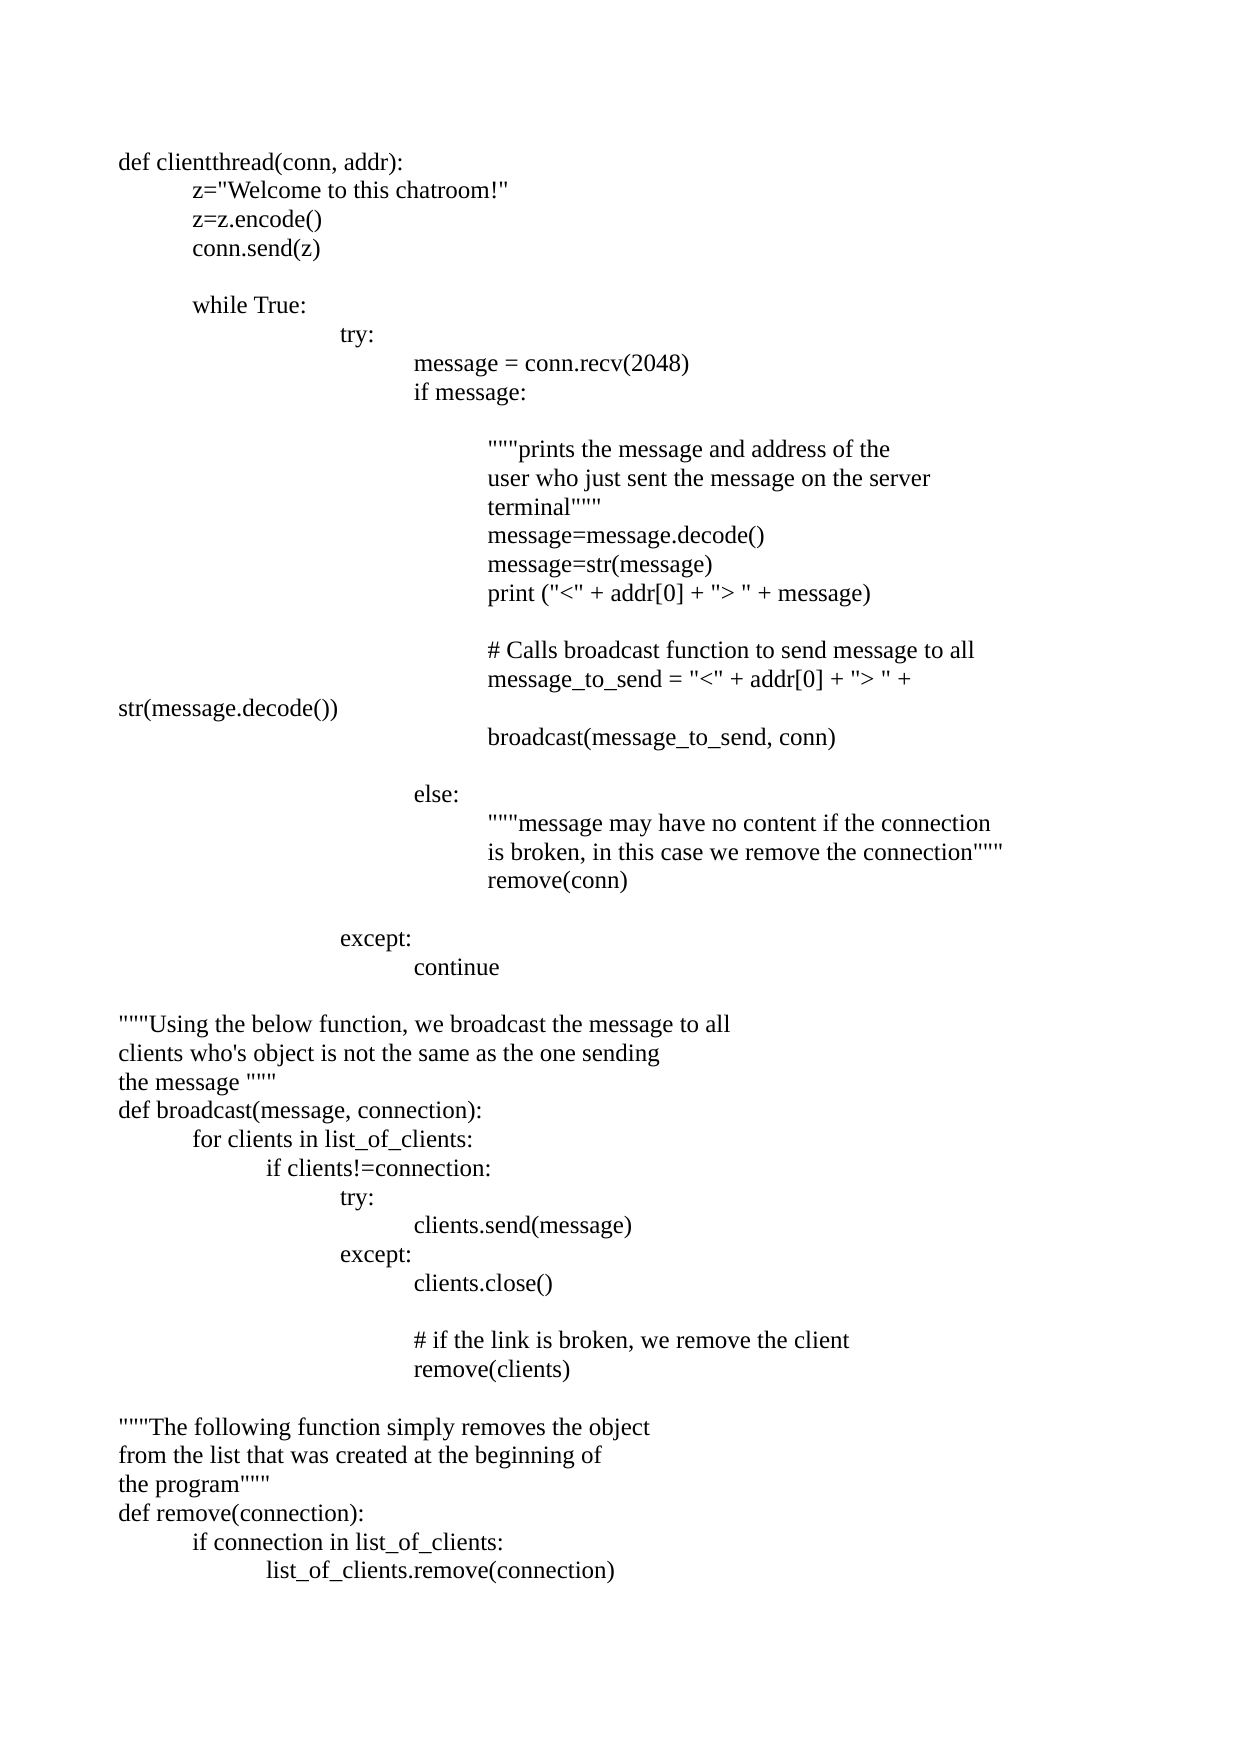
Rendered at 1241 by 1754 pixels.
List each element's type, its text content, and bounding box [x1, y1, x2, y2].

text message_to_send = "<" + addr[0] + "> " + str(message.decode()) [118, 664, 1122, 722]
text """Using the below function, we broadcast the message to all [118, 1009, 1122, 1038]
text def broadcast(message, connection): [118, 1096, 1122, 1124]
text z=z.encode() [118, 204, 1122, 233]
text is broken, in this case we remove the connection""" [118, 837, 1122, 866]
text if message: [118, 377, 1122, 406]
text broadcast(message_to_send, conn) [118, 722, 1122, 751]
text from the list that was created at the beginning of [118, 1441, 1122, 1469]
text list_of_clients.remove(connection) [118, 1556, 1122, 1584]
text else: [118, 779, 1122, 808]
text the program""" [118, 1469, 1122, 1498]
text except: [118, 1239, 1122, 1268]
text def remove(connection): [118, 1498, 1122, 1527]
text clients who's object is not the same as the one sending [118, 1038, 1122, 1067]
text z="Welcome to this chatroom!" [118, 176, 1122, 204]
text clients.close() [118, 1268, 1122, 1297]
text user who just sent the message on the server [118, 463, 1122, 492]
text remove(clients) [118, 1354, 1122, 1383]
text while True: [118, 291, 1122, 319]
text # if the link is broken, we remove the client [118, 1326, 1122, 1354]
text if clients!=connection: [118, 1153, 1122, 1182]
text clients.send(message) [118, 1211, 1122, 1239]
text """message may have no content if the connection [118, 808, 1122, 837]
text remove(conn) [118, 866, 1122, 894]
text # Calls broadcast function to send message to all [118, 636, 1122, 664]
text for clients in list_of_clients: [118, 1124, 1122, 1153]
text message=str(message) [118, 549, 1122, 578]
text continue [118, 952, 1122, 981]
text try: [118, 1182, 1122, 1211]
text print ("<" + addr[0] + "> " + message) [118, 578, 1122, 607]
text message=message.decode() [118, 521, 1122, 549]
text """The following function simply removes the object [118, 1412, 1122, 1441]
text """prints the message and address of the [118, 434, 1122, 463]
text message = conn.recv(2048) [118, 348, 1122, 377]
text except: [118, 923, 1122, 952]
text def clientthread(conn, addr): [118, 147, 1122, 176]
text the message """ [118, 1067, 1122, 1096]
text terminal""" [118, 492, 1122, 521]
text if connection in list_of_clients: [118, 1527, 1122, 1556]
text try: [118, 319, 1122, 348]
text conn.send(z) [118, 233, 1122, 262]
